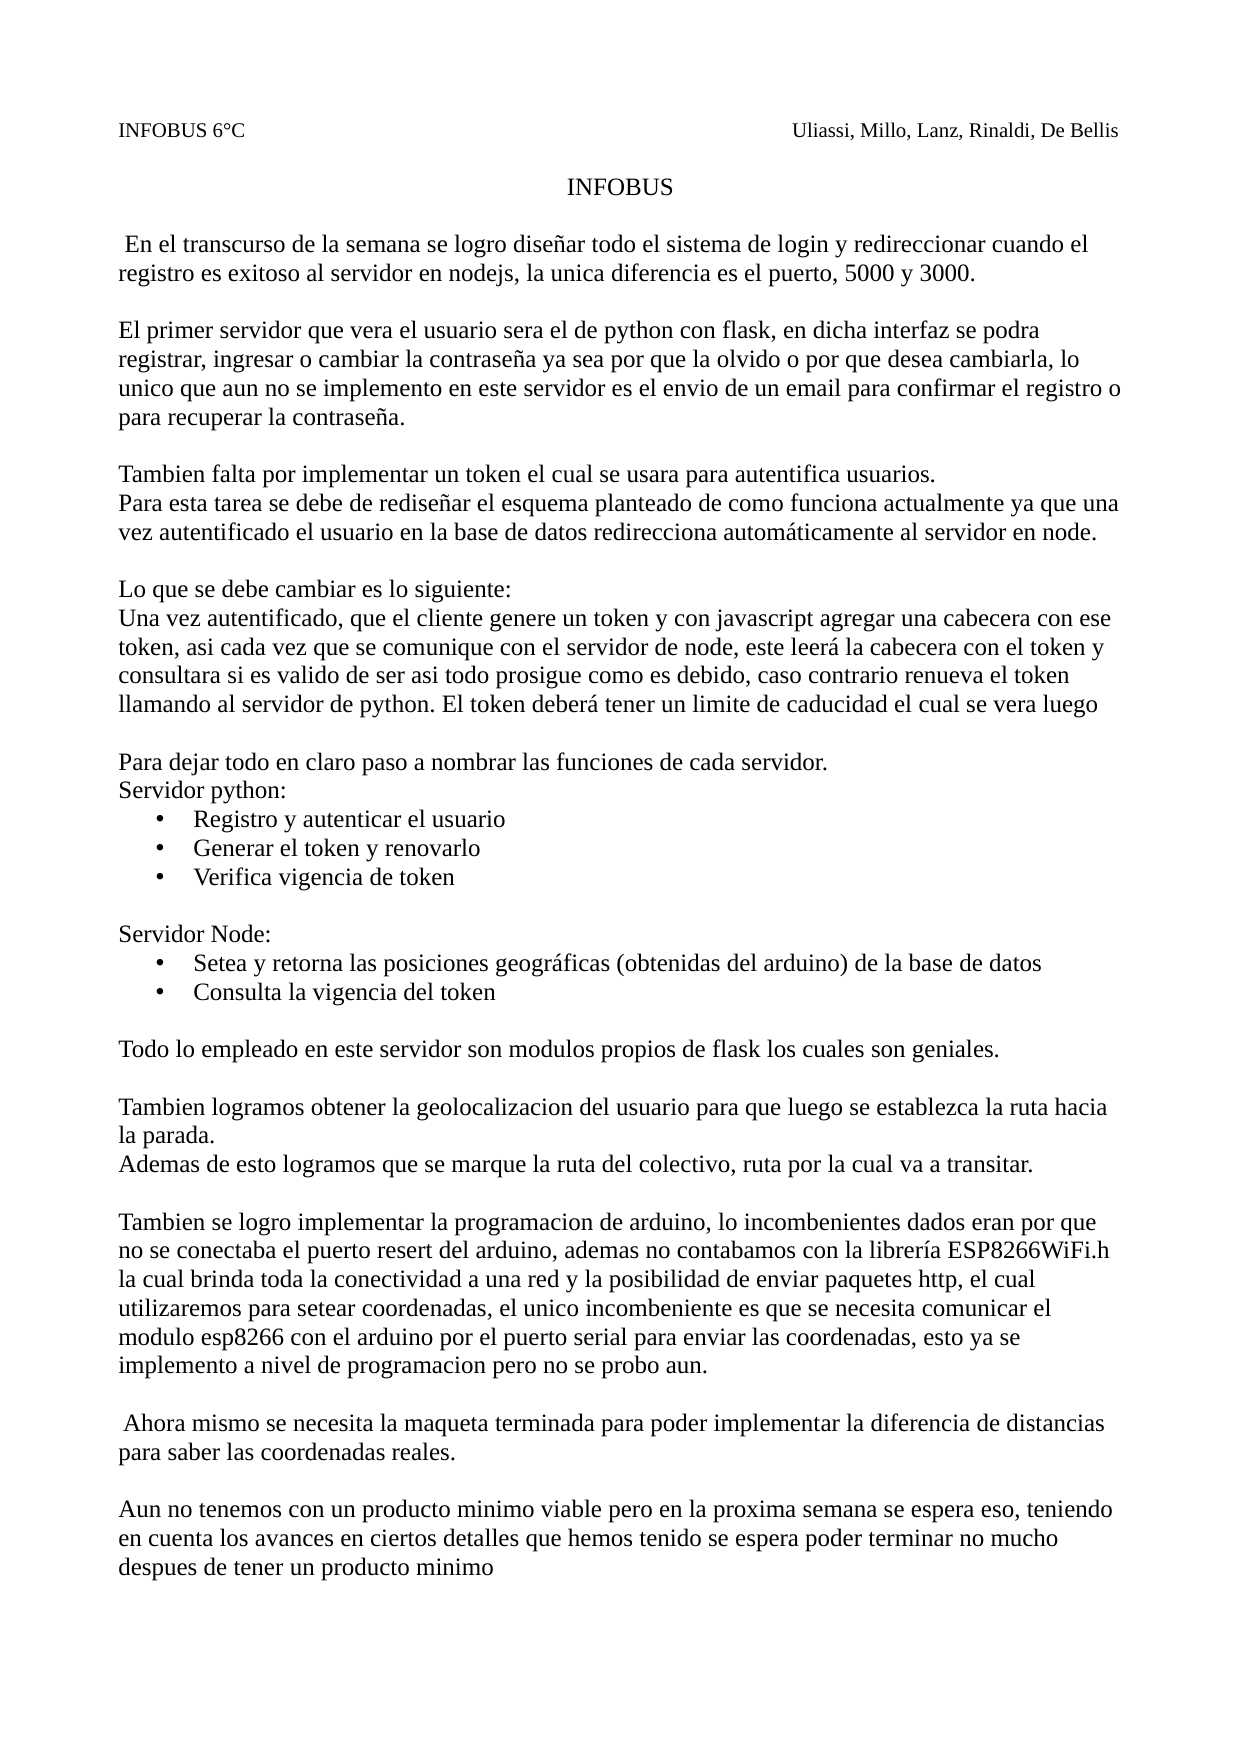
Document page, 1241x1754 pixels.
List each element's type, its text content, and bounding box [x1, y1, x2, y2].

text Tambien se logro implementar la programacion de arduino, lo incombenientes dados eran por que no se conectaba el puerto resert del arduino, ademas no contabamos con la librería ESP8266WiFi.h la cual brinda toda la conectividad a una red y la posibilidad de enviar paquetes http, el cual utilizaremos para setear coordenadas, el unico incombeniente es que se necesita comunicar el modulo esp8266 con el arduino por el puerto serial para enviar las coordenadas, esto ya se implemento a nivel de programacion pero no se probo aun. [118, 1207, 1122, 1379]
text Aun no tenemos con un producto minimo viable pero en la proxima semana se espera eso, teniendo en cuenta los avances en ciertos detalles que hemos tenido se espera poder terminar no mucho despues de tener un producto minimo [118, 1494, 1122, 1580]
text Una vez autentificado, que el cliente genere un token y con javascript agregar una cabecera con ese token, asi cada vez que se comunique con el servidor de node, este leerá la cabecera con el token y consultara si es valido de ser asi todo prosigue como es debido, caso contrario renueva el token llamando al servidor de python. El token deberá tener un limite de caducidad el cual se vera luego [118, 603, 1122, 718]
text Para dejar todo en claro paso a nombrar las funciones de cada servidor. [118, 747, 1122, 775]
list Setea y retorna las posiciones geográficas (obtenidas del arduino) de la base de datos [156, 948, 1122, 977]
text Tambien logramos obtener la geolocalizacion del usuario para que luego se establezca la ruta hacia la parada. [118, 1092, 1122, 1149]
text Lo que se debe cambiar es lo siguiente: [118, 574, 1122, 603]
text Servidor python: [118, 775, 1122, 804]
text Todo lo empleado en este servidor son modulos propios de flask los cuales son geniales. [118, 1034, 1122, 1063]
text Tambien falta por implementar un token el cual se usara para autentifica usuarios. [118, 459, 1122, 488]
text Ademas de esto logramos que se marque la ruta del colectivo, ruta por la cual va a transitar. [118, 1149, 1122, 1178]
text El primer servidor que vera el usuario sera el de python con flask, en dicha interfaz se podra registrar, ingresar o cambiar la contraseña ya sea por que la olvido o por que desea cambiarla, lo unico que aun no se implemento en este servidor es el envio de un email para confirmar el registro o para recuperar la contraseña. [118, 315, 1122, 430]
list Consulta la vigencia del token [156, 977, 1122, 1005]
list Generar el token y renovarlo [156, 833, 1122, 862]
text INFOBUS [118, 172, 1122, 200]
list Verifica vigencia de token [156, 862, 1122, 890]
list Registro y autenticar el usuario [156, 804, 1122, 833]
text Ahora mismo se necesita la maqueta terminada para poder implementar la diferencia de distancias para saber las coordenadas reales. [118, 1408, 1122, 1465]
text Para esta tarea se debe de rediseñar el esquema planteado de como funciona actualmente ya que una vez autentificado el usuario en la base de datos redirecciona automáticamente al servidor en node. [118, 488, 1122, 545]
text En el transcurso de la semana se logro diseñar todo el sistema de login y redireccionar cuando el registro es exitoso al servidor en nodejs, la unica diferencia es el puerto, 5000 y 3000. [118, 229, 1122, 287]
text Servidor Node: [118, 919, 1122, 948]
